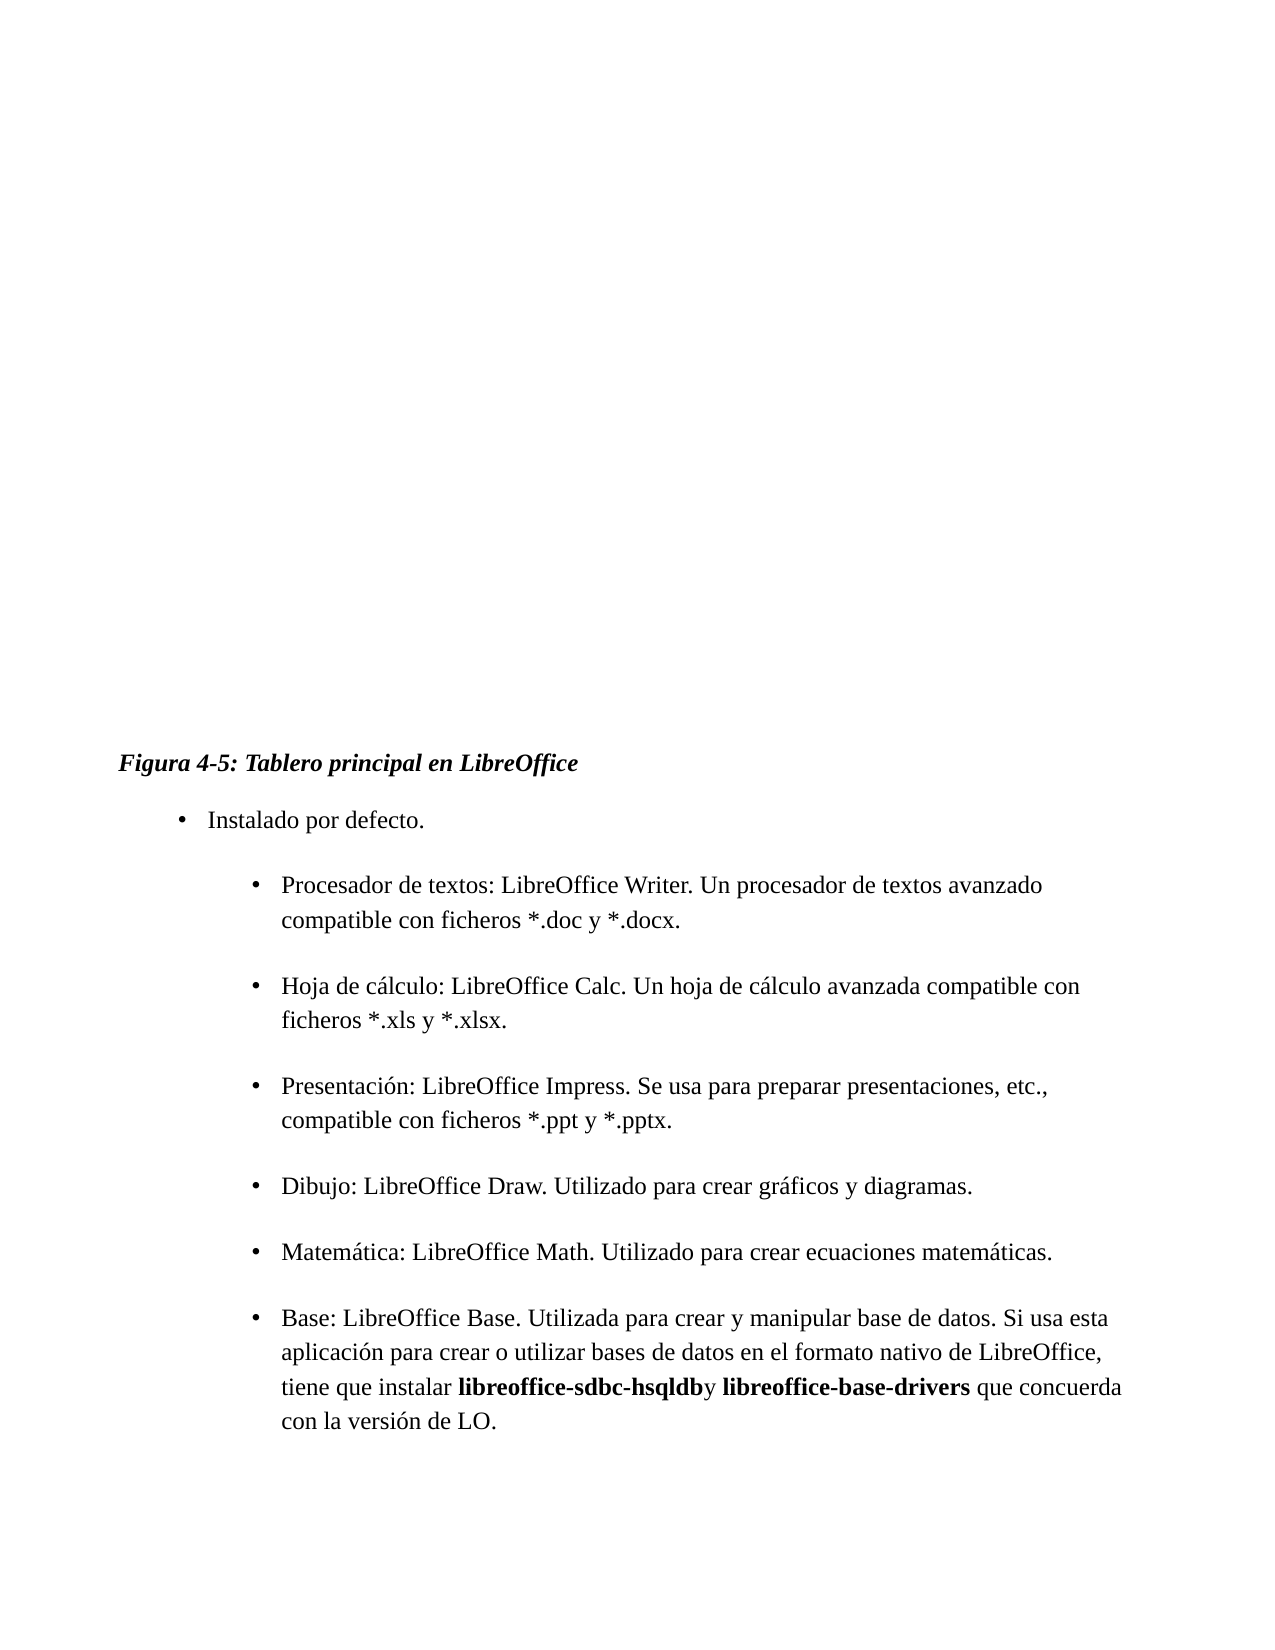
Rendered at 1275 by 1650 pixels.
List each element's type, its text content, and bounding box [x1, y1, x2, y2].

list Matemática: LibreOffice Math. Utilizado para crear ecuaciones matemáticas. [252, 1237, 1141, 1266]
list Presentación: LibreOffice Impress. Se usa para preparar presentaciones, etc., compatible con ficheros *.ppt y *.pptx. [252, 1071, 1141, 1134]
list Dibujo: LibreOffice Draw. Utilizado para crear gráficos y diagramas. [252, 1171, 1141, 1200]
list Hoja de cálculo: LibreOffice Calc. Un hoja de cálculo avanzada compatible con ficheros *.xls y *.xlsx. [252, 971, 1141, 1034]
list Procesador de textos: LibreOffice Writer. Un procesador de textos avanzado compatible con ficheros *.doc y *.docx. [252, 871, 1141, 934]
list Base: LibreOffice Base. Utilizada para crear y manipular base de datos. Si usa esta aplicación para crear o utilizar bases de datos en el formato nativo de LibreOffice, tiene que instalar libreoffice-sdbc-hsqldby libreoffice-base-drivers que concuerda con la versión de LO. [252, 1303, 1141, 1435]
list Instalado por defecto. [178, 805, 1141, 834]
text Figura 4-5: Tablero principal en LibreOffice [118, 748, 1157, 777]
